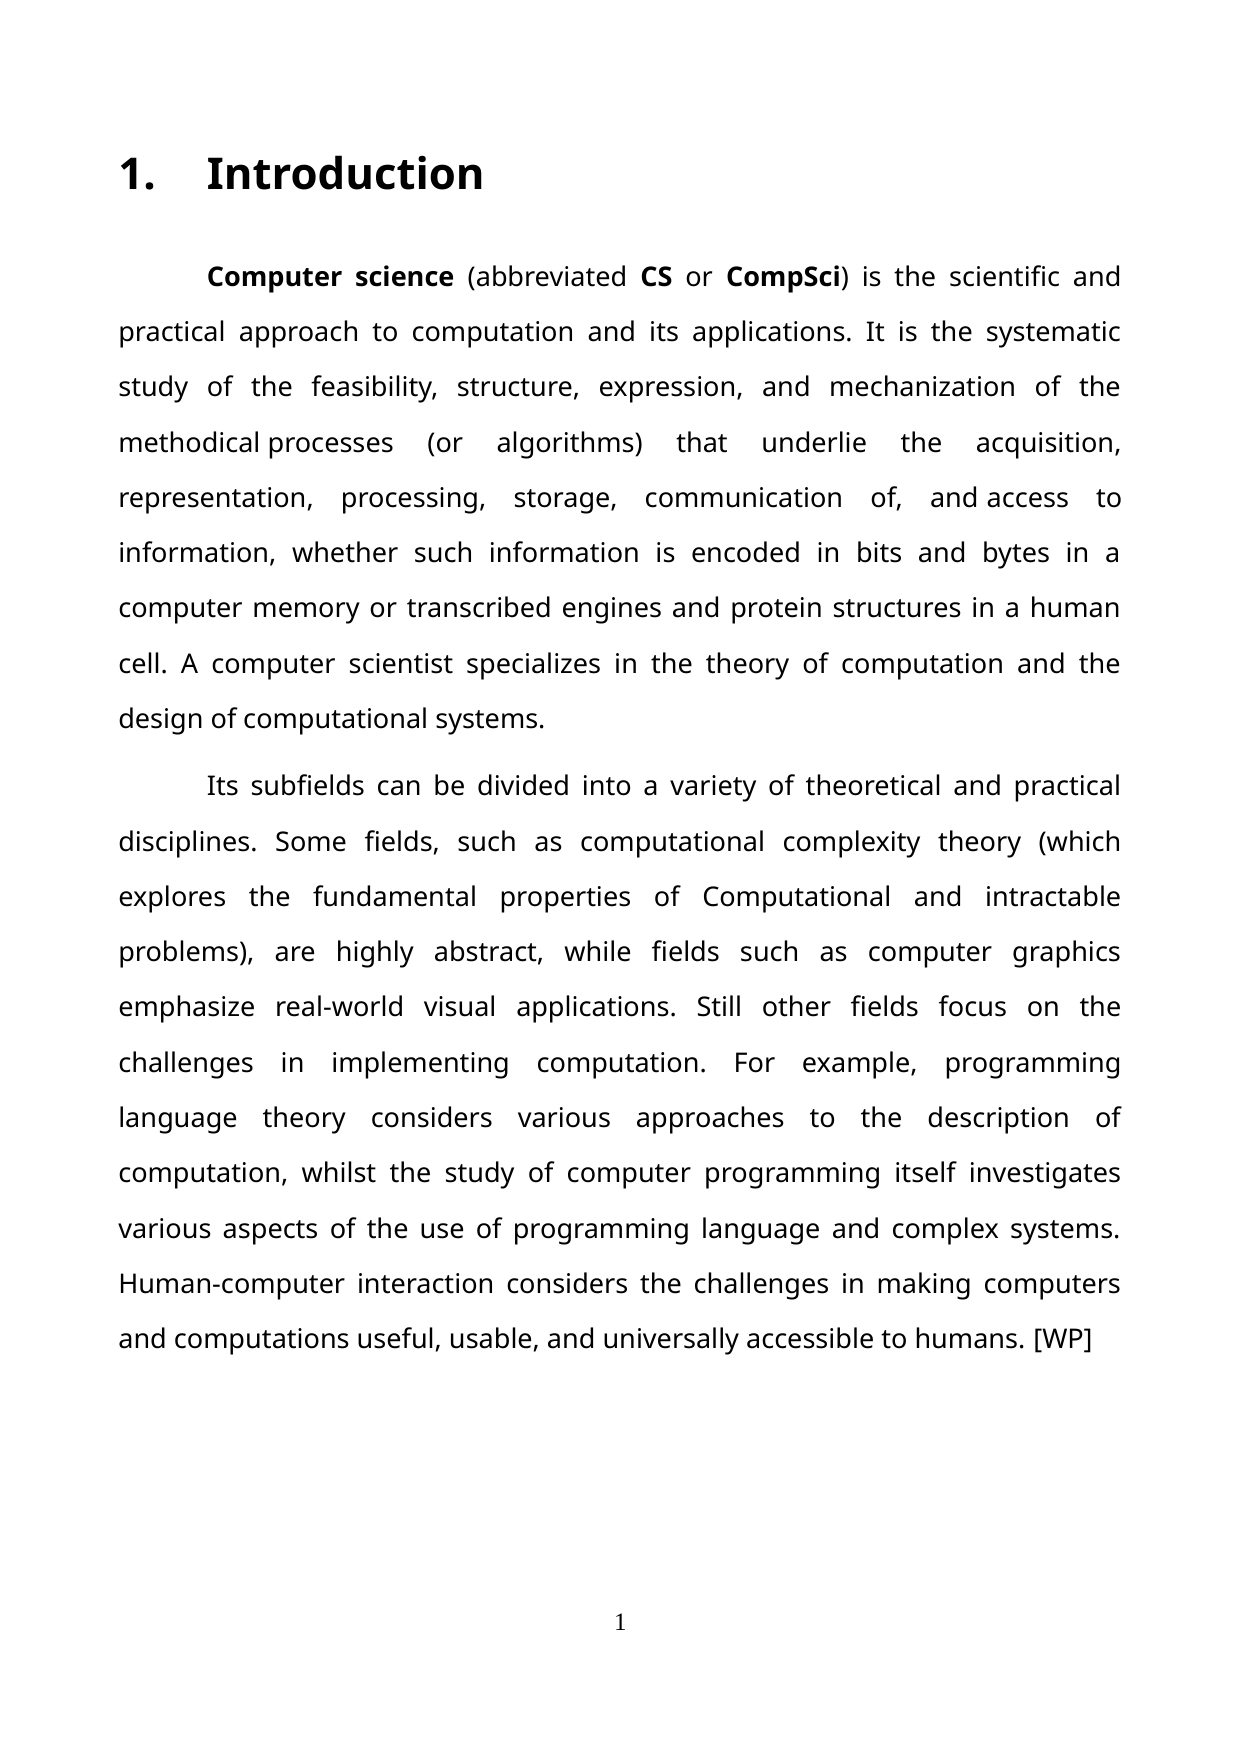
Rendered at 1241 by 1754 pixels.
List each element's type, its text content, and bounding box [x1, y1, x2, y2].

text Computer science (abbreviated CS or CompSci) is the scientific and practical approach to computation and its applications. It is the systematic study of the feasibility, structure, expression, and mechanization of the methodical processes (or algorithms) that underlie the acquisition, representation, processing, storage, communication of, and access to information, whether such information is encoded in bits and bytes in a computer memory or transcribed engines and protein structures in a human cell. A computer scientist specializes in the theory of computation and the design of computational systems. [118, 257, 1122, 736]
subtitle Introduction [118, 143, 1122, 202]
text Its subfields can be divided into a variety of theoretical and practical disciplines. Some fields, such as computational complexity theory (which explores the fundamental properties of Computational and intractable problems), are highly abstract, while fields such as computer graphics emphasize real-world visual applications. Still other fields focus on the challenges in implementing computation. For example, programming language theory considers various approaches to the description of computation, whilst the study of computer programming itself investigates various aspects of the use of programming language and complex systems. Human-computer interaction considers the challenges in making computers and computations useful, usable, and universally accessible to humans. [WP] [118, 767, 1122, 1357]
